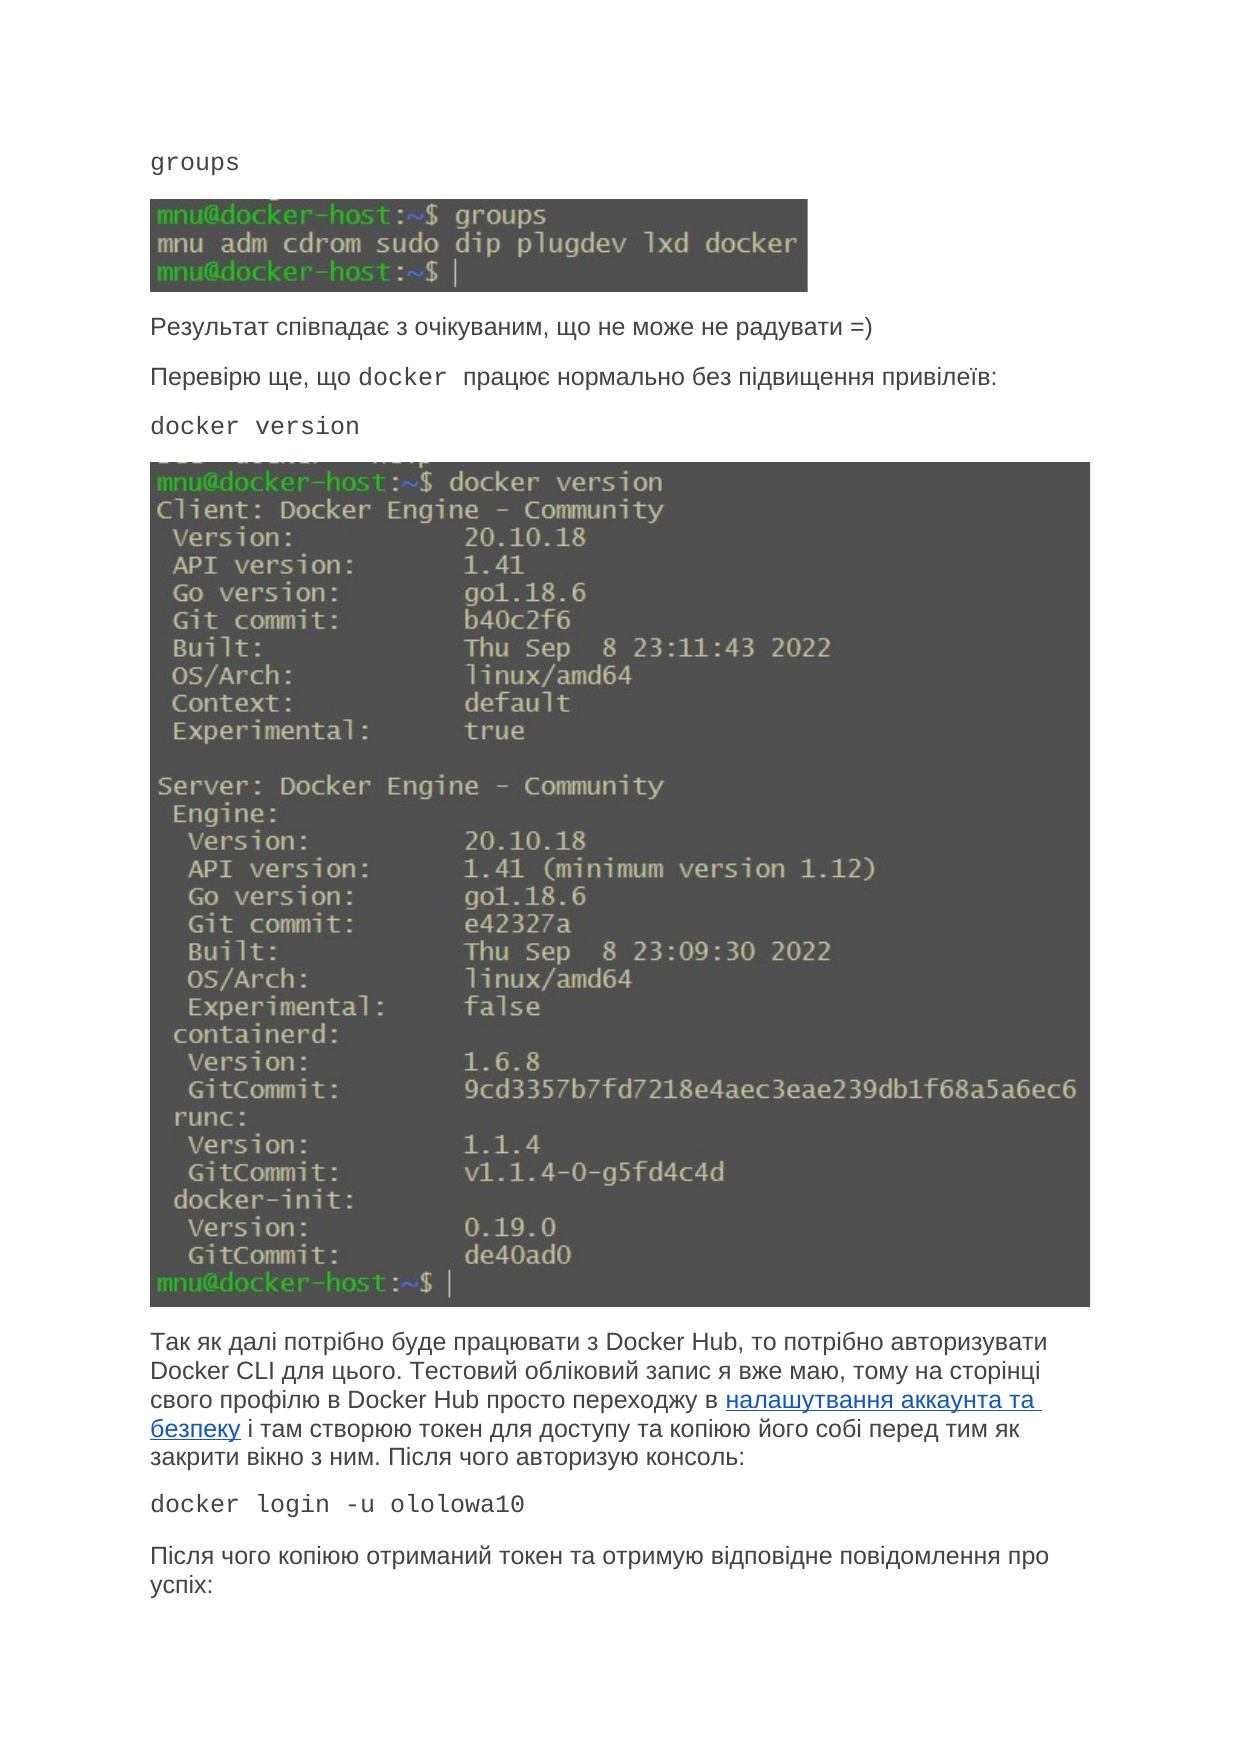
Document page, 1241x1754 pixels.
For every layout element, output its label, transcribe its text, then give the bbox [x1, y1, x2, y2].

text docker version [150, 413, 1090, 442]
picture [150, 199, 808, 292]
text Так як далі потрібно буде працювати з Docker Hub, то потрібно авторизувати Docker CLI для цього. Тестовий обліковий запис я вже маю, тому на сторінці свого профілю в Docker Hub просто переходжу в налашутвання аккаунта та безпеку і там створюю токен для доступу та копіюю його собі перед тим як закрити вікно з ним. Після чого авторизую консоль: [150, 1327, 1090, 1471]
text Після чого копіюю отриманий токен та отримую відповідне повідомлення про успіх: [150, 1541, 1090, 1598]
text Перевірю ще, що docker працює нормально без підвищення привілеїв: [150, 362, 1090, 393]
text Результат співпадає з очікуваним, що не може не радувати =) [150, 312, 1090, 341]
text docker login -u ololowa10 [150, 1492, 1090, 1520]
picture [150, 462, 1091, 1307]
text groups [150, 150, 1090, 178]
